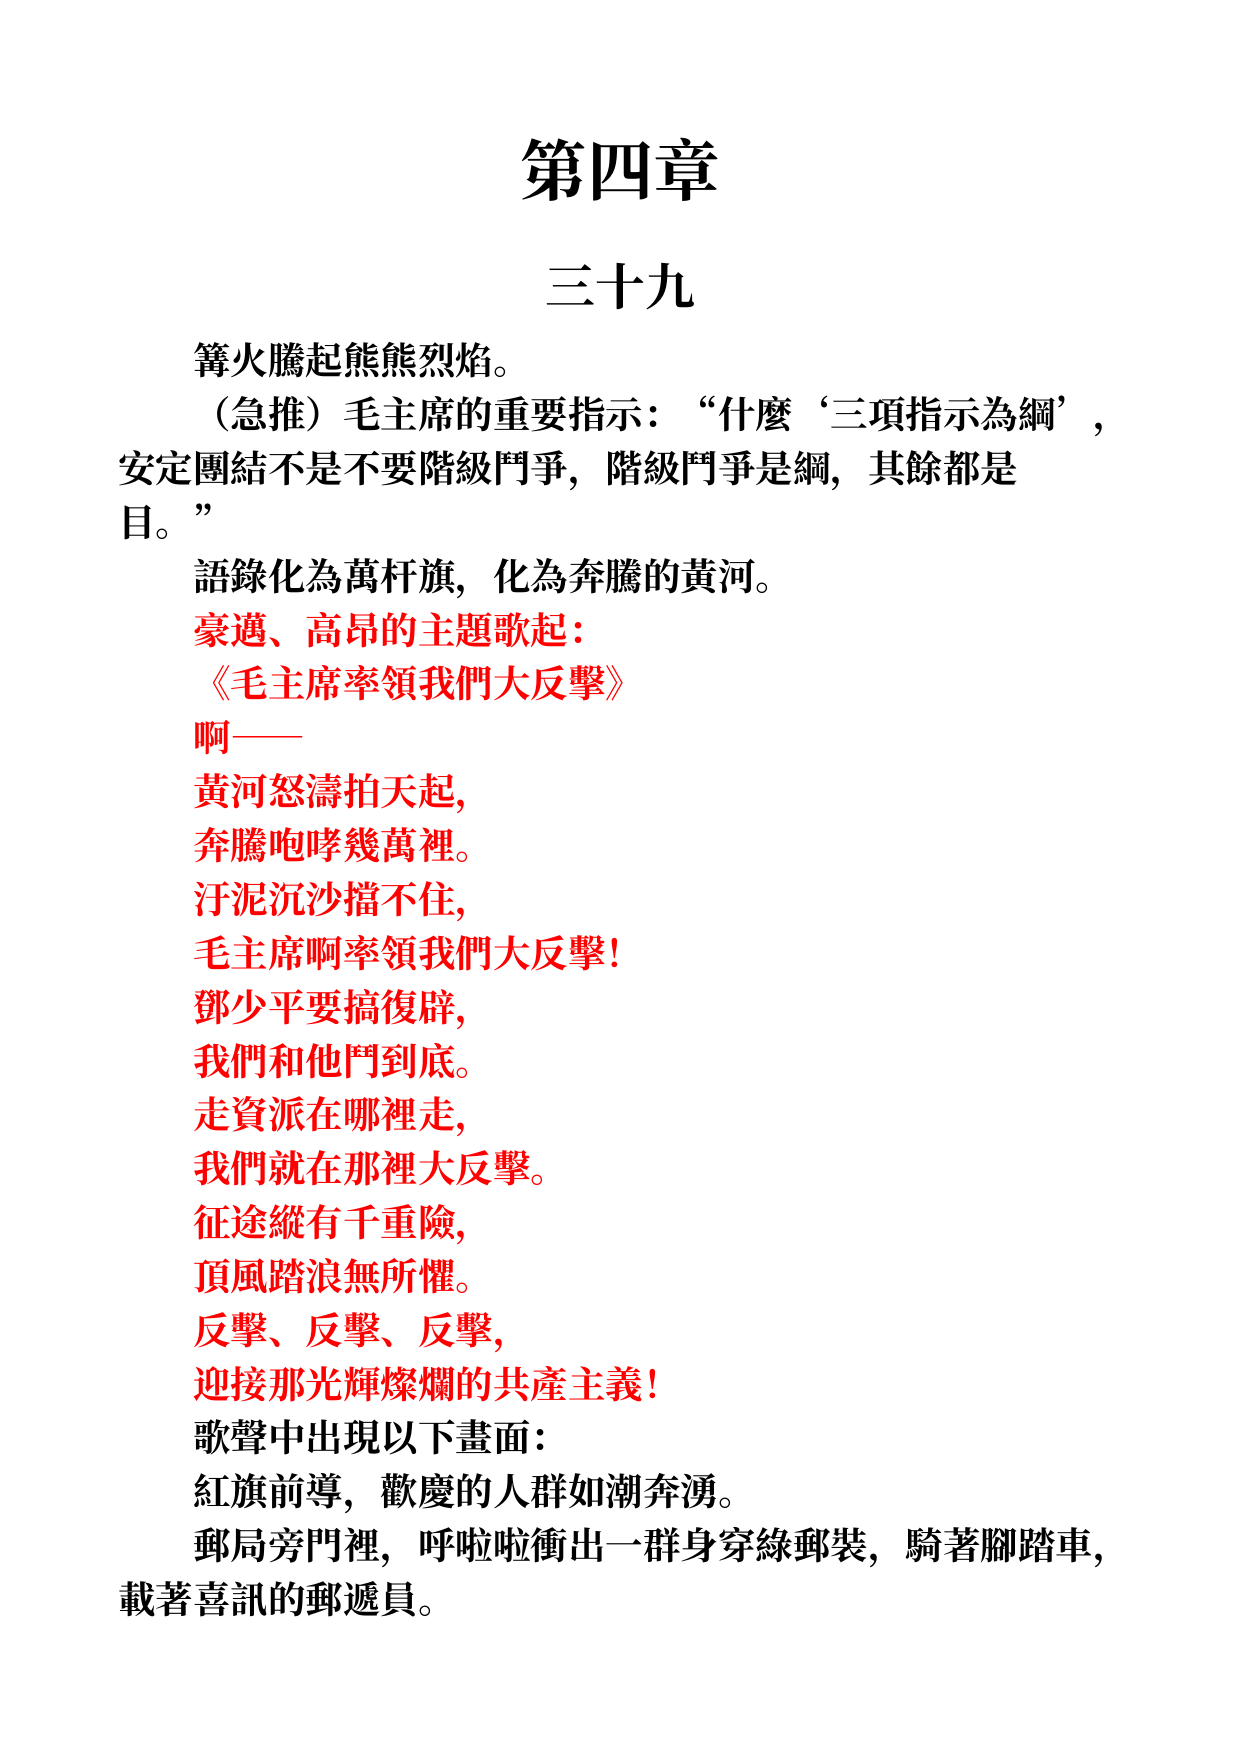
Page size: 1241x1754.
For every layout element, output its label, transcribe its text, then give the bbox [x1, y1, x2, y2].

text 郵局旁門裡，呼啦啦衝出一群身穿綠郵裝，騎著腳踏車，載著喜訊的郵遞員。 [118, 1516, 1122, 1624]
text 篝火騰起熊熊烈焰。 [118, 332, 1122, 386]
text 汙泥沉沙擋不住， [118, 870, 1122, 924]
text 反擊、反擊、反擊， [118, 1301, 1122, 1355]
subtitle 第四章 [118, 118, 1122, 214]
text 語錄化為萬杆旗，化為奔騰的黃河。 [118, 547, 1122, 601]
text 啊—— [118, 709, 1122, 762]
text 豪邁、高昂的主題歌起： [118, 601, 1122, 655]
text 《毛主席率領我們大反擊》 [118, 655, 1122, 709]
text 頂風踏浪無所懼。 [118, 1247, 1122, 1301]
text 走資派在哪裡走， [118, 1086, 1122, 1139]
text 毛主席啊率領我們大反擊！ [118, 924, 1122, 978]
text 鄧少平要搞復辟， [118, 978, 1122, 1032]
text 紅旗前導，歡慶的人群如潮奔湧。 [118, 1463, 1122, 1516]
text （急推）毛主席的重要指示：“什麼‘三項指示為綱’，安定團結不是不要階級鬥爭，階級鬥爭是綱，其餘都是目。” [118, 386, 1122, 547]
text 黃河怒濤拍天起， [118, 762, 1122, 816]
text 我們就在那裡大反擊。 [118, 1139, 1122, 1193]
subtitle 三十九 [118, 247, 1122, 319]
text 迎接那光輝燦爛的共產主義！ [118, 1355, 1122, 1409]
text 奔騰咆哮幾萬裡。 [118, 816, 1122, 870]
text 征途縱有千重險， [118, 1193, 1122, 1247]
text 我們和他鬥到底。 [118, 1032, 1122, 1086]
text 歌聲中出現以下畫面： [118, 1409, 1122, 1463]
